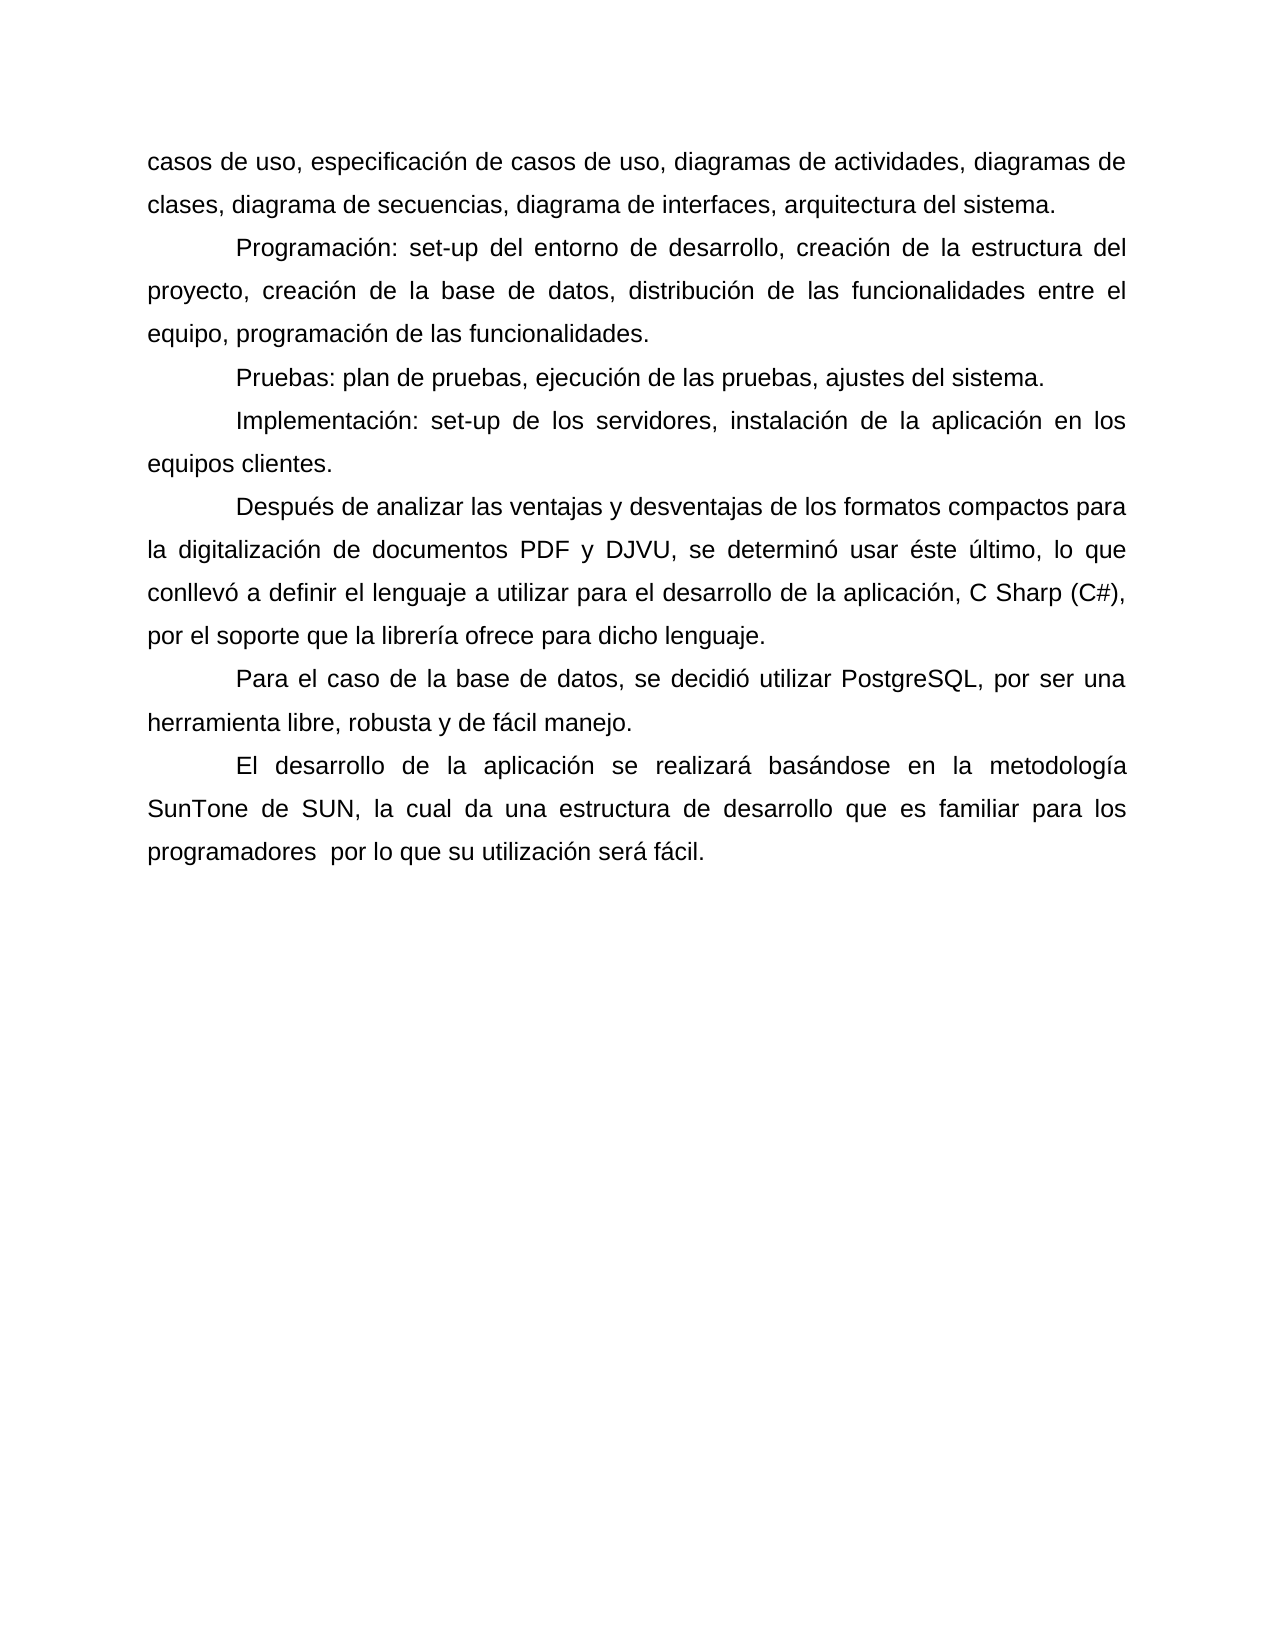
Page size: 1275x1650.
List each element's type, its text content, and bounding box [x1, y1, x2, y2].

text Para el caso de la base de datos, se decidió utilizar PostgreSQL, por ser una herramienta libre, robusta y de fácil manejo. [147, 664, 1128, 736]
text El desarrollo de la aplicación se realizará basándose en la metodología SunTone de SUN, la cual da una estructura de desarrollo que es familiar para los programadores por lo que su utilización será fácil. [147, 751, 1128, 866]
text casos de uso, especificación de casos de uso, diagramas de actividades, diagramas de clases, diagrama de secuencias, diagrama de interfaces, arquitectura del sistema. [147, 147, 1128, 219]
text Programación: set-up del entorno de desarrollo, creación de la estructura del proyecto, creación de la base de datos, distribución de las funcionalidades entre el equipo, programación de las funcionalidades. [147, 233, 1128, 348]
text Implementación: set-up de los servidores, instalación de la aplicación en los equipos clientes. [147, 406, 1128, 478]
text Pruebas: plan de pruebas, ejecución de las pruebas, ajustes del sistema. [147, 363, 1128, 391]
text Después de analizar las ventajas y desventajas de los formatos compactos para la digitalización de documentos PDF y DJVU, se determinó usar éste último, lo que conllevó a definir el lenguaje a utilizar para el desarrollo de la aplicación, C Sharp (C#), por el soporte que la librería ofrece para dicho lenguaje. [147, 492, 1128, 650]
